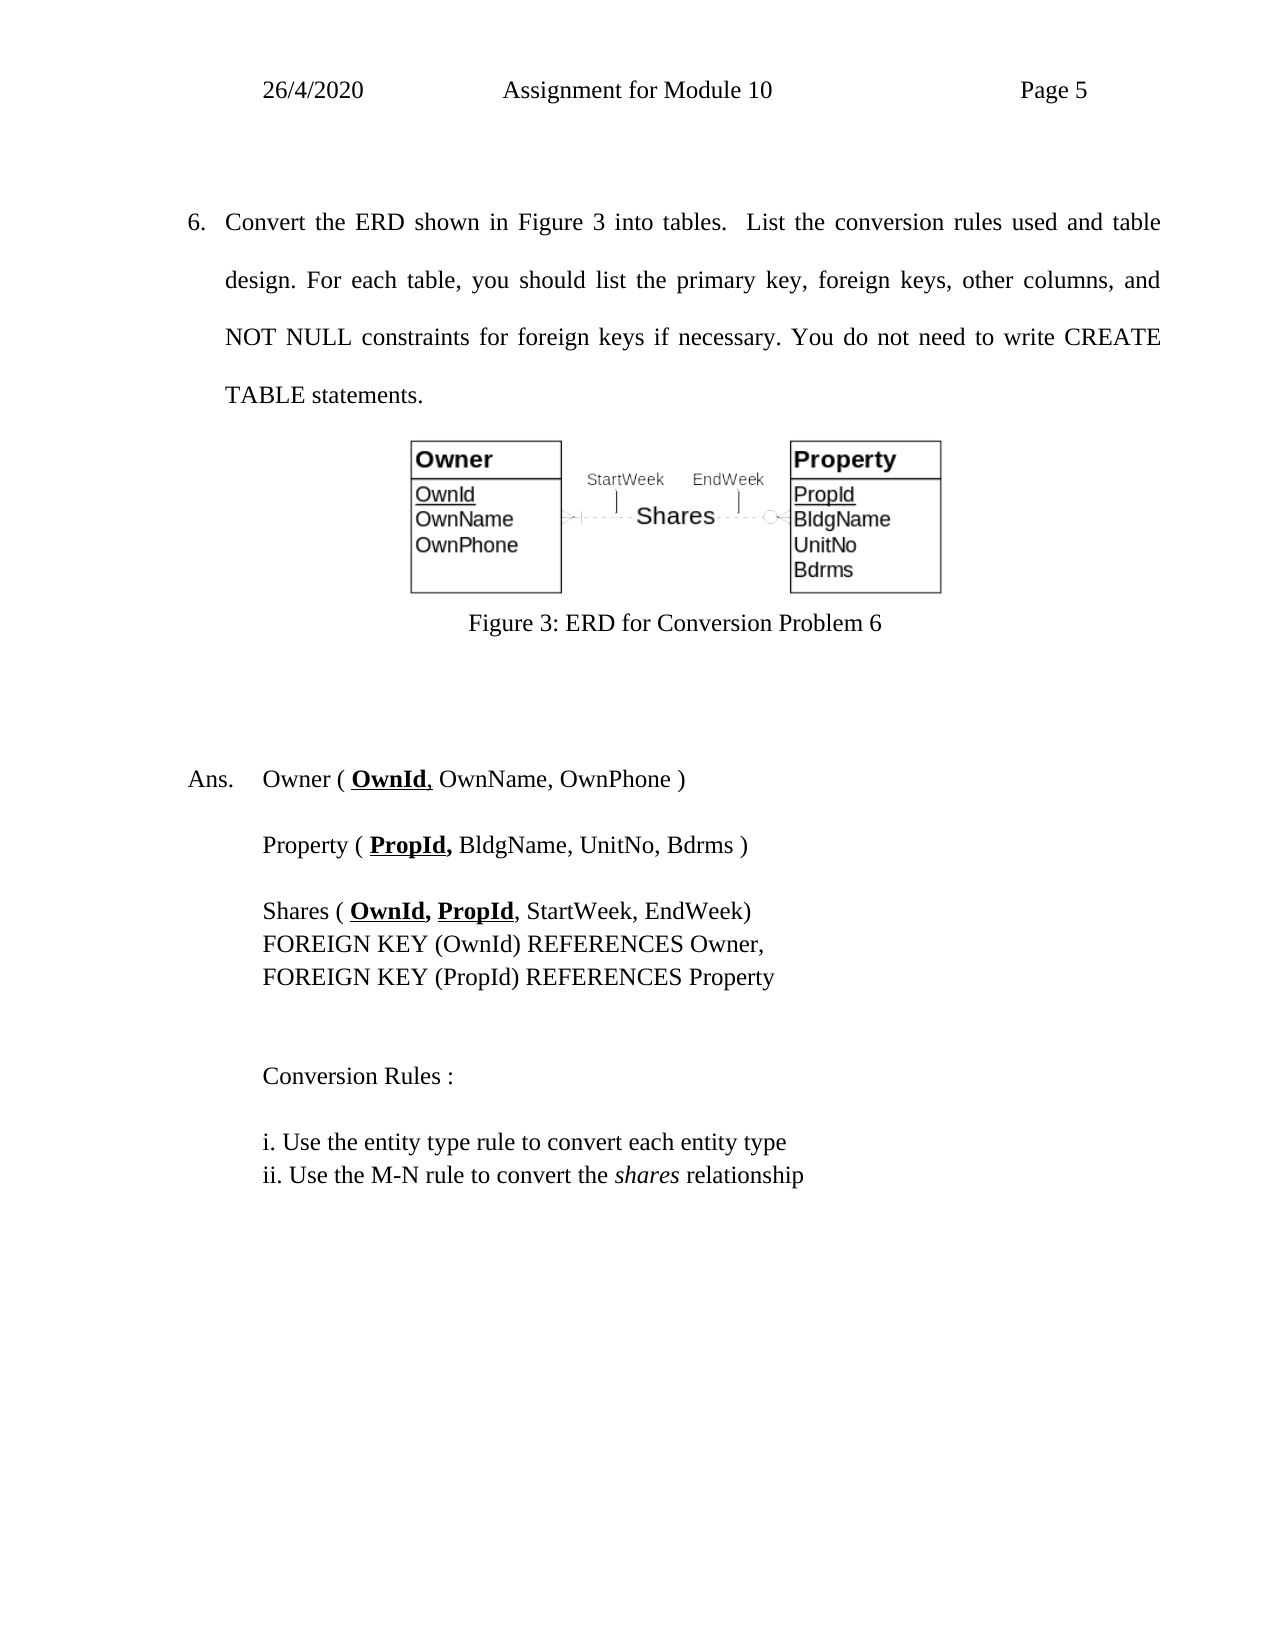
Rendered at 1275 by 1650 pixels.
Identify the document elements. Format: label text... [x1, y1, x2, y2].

text Shares ( OwnId, PropId, StartWeek, EndWeek) [187, 896, 1162, 924]
text Conversion Rules : [187, 1061, 1162, 1089]
text FOREIGN KEY (OwnId) REFERENCES Owner, [187, 929, 1162, 957]
text i. Use the entity type rule to convert each entity type [187, 1127, 1162, 1156]
title Figure 3: ERD for Conversion Problem 6 [187, 608, 1162, 637]
text FOREIGN KEY (PropId) REFERENCES Property [187, 962, 1162, 991]
list Convert the ERD shown in Figure 3 into tables. List the conversion rules used and table design. For each table, you should list the primary key, foreign keys, other columns, and NOT NULL constraints for foreign keys if necessary. You do not need to write CREATE TABLE statements. [187, 207, 1162, 409]
text Ans. Owner ( OwnId, OwnName, OwnPhone ) [187, 764, 1162, 792]
text Property ( PropId, BldgName, UnitNo, Bdrms ) [187, 830, 1162, 858]
text ii. Use the M-N rule to convert the shares relationship [187, 1160, 1162, 1189]
